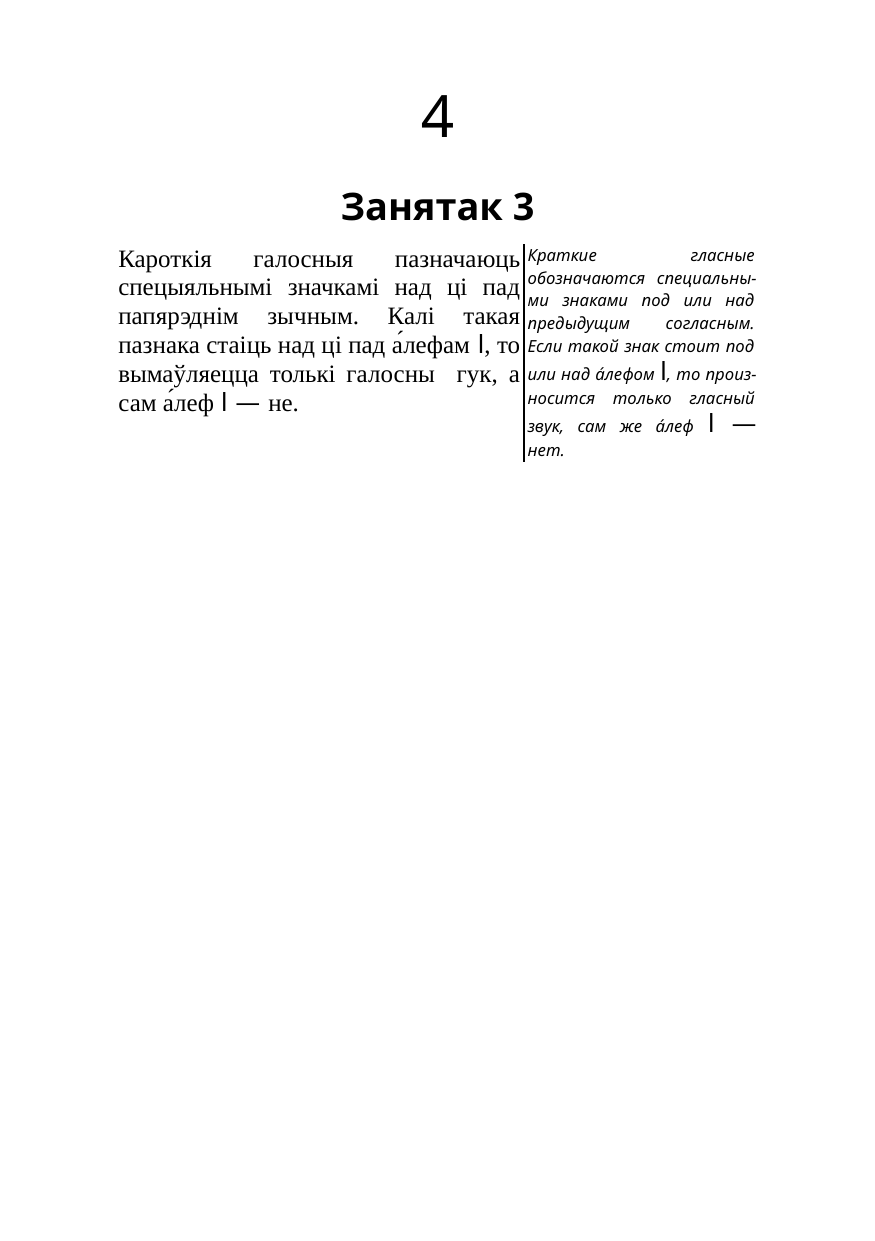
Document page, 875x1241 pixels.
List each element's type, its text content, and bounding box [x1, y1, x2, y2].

text Кароткія галосныя пазнача­юць спецы­яльнымі значкамі над ці пад папярэд­нім зыч­ным. Калі такая пазнака стаіць над ці пад а́лефам ا, то вымаўляецца толькі га­лосны гук, а сам а́леф ا — не. [118, 244, 520, 417]
text Краткие гласные обозначают­ся специальны­ми знаками под или над предыдущим соглас­ным. Если такой знак стоит под или над áле­фом ا, то произ­но­сит­ся только гласный звук, сам же áлеф ا — нет. [527, 244, 756, 461]
